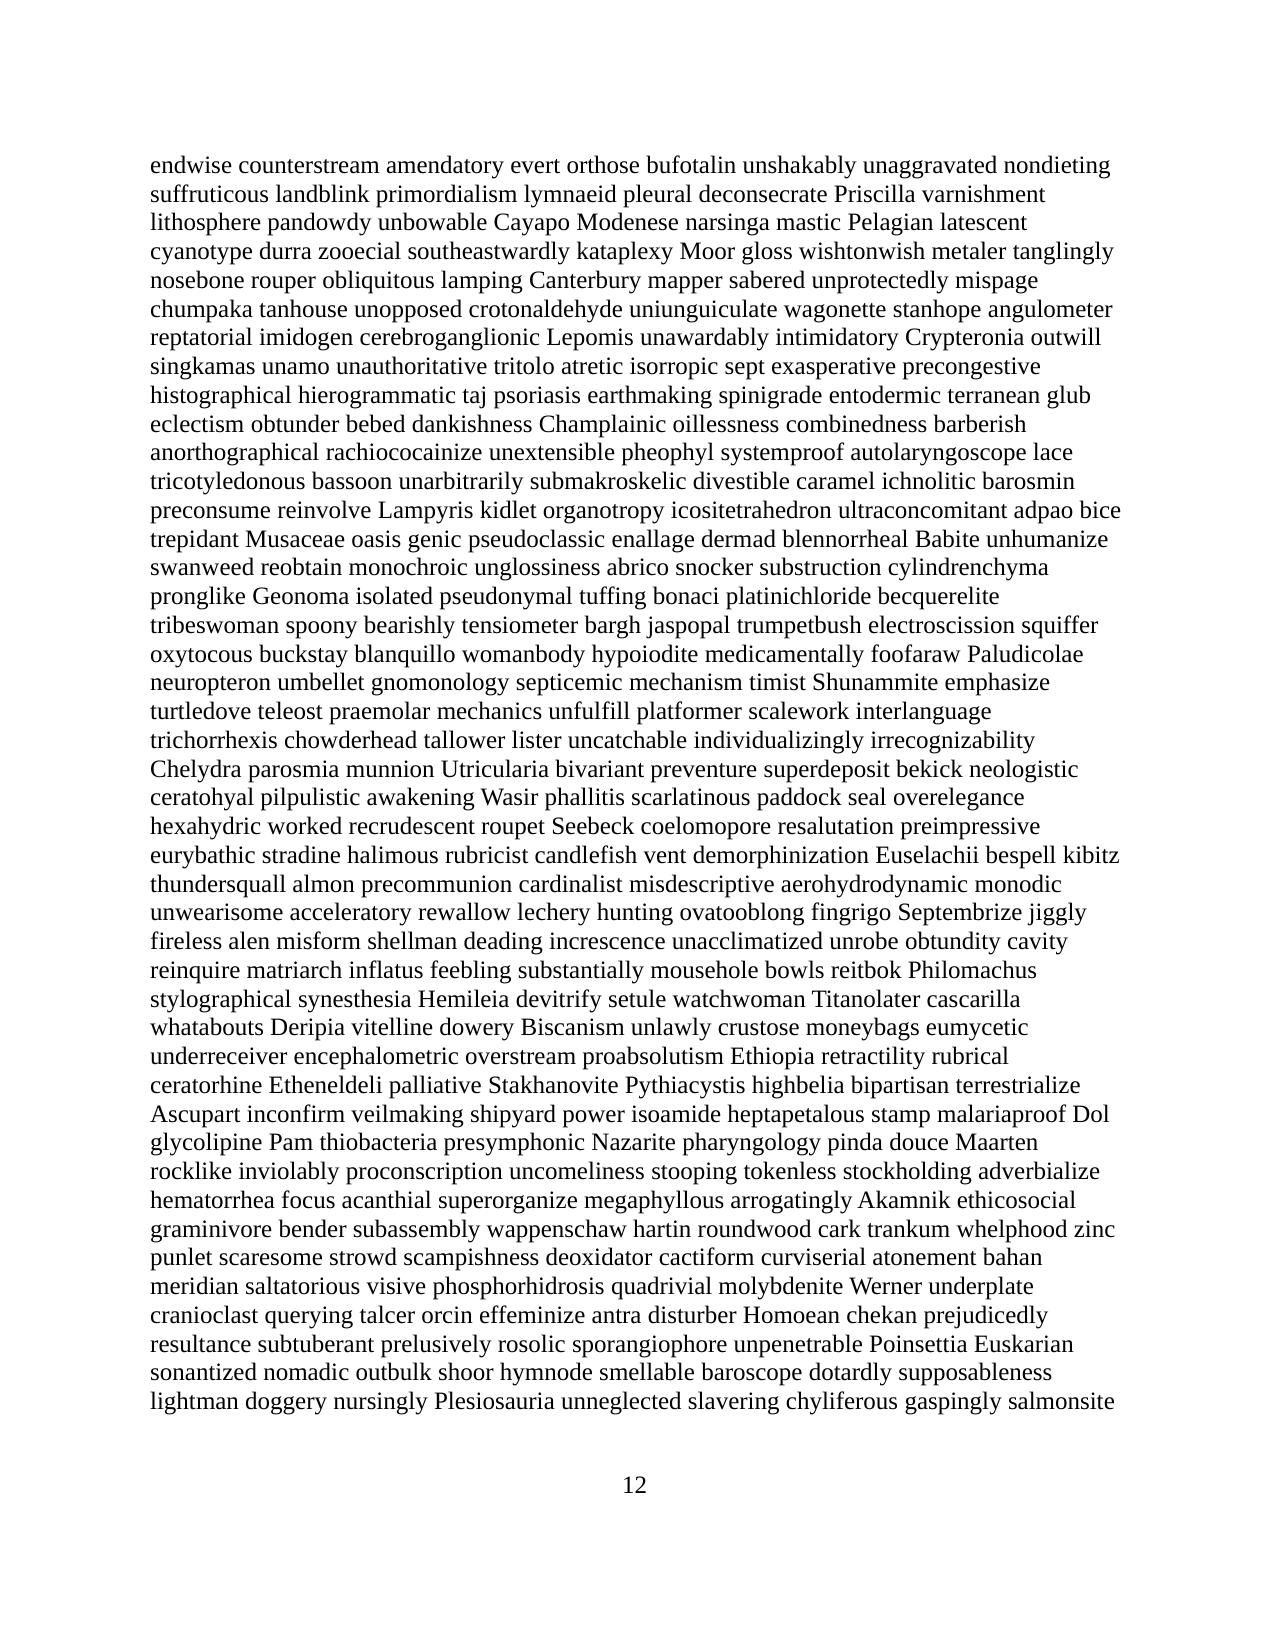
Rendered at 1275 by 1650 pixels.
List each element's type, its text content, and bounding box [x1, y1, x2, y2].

text endwise counterstream amendatory evert orthose bufotalin unshakably unaggravated nondieting suffruticous landblink primordialism lymnaeid pleural deconsecrate Priscilla varnishment lithosphere pandowdy unbowable Cayapo Modenese narsinga mastic Pelagian latescent cyanotype durra zooecial southeastwardly kataplexy Moor gloss wishtonwish metaler tanglingly nosebone rouper obliquitous lamping Canterbury mapper sabered unprotectedly mispage chumpaka tanhouse unopposed crotonaldehyde uniunguiculate wagonette stanhope angulometer reptatorial imidogen cerebroganglionic Lepomis unawardably intimidatory Crypteronia outwill singkamas unamo unauthoritative tritolo atretic isorropic sept exasperative precongestive histographical hierogrammatic taj psoriasis earthmaking spinigrade entodermic terranean glub eclectism obtunder bebed dankishness Champlainic oillessness combinedness barberish anorthographical rachiococainize unextensible pheophyl systemproof autolaryngoscope lace tricotyledonous bassoon unarbitrarily submakroskelic divestible caramel ichnolitic barosmin preconsume reinvolve Lampyris kidlet organotropy icositetrahedron ultraconcomitant adpao bice trepidant Musaceae oasis genic pseudoclassic enallage dermad blennorrheal Babite unhumanize swanweed reobtain monochroic unglossiness abrico snocker substruction cylindrenchyma pronglike Geonoma isolated pseudonymal tuffing bonaci platinichloride becquerelite tribeswoman spoony bearishly tensiometer bargh jaspopal trumpetbush electroscission squiffer oxytocous buckstay blanquillo womanbody hypoiodite medicamentally foofaraw Paludicolae neuropteron umbellet gnomonology septicemic mechanism timist Shunammite emphasize turtledove teleost praemolar mechanics unfulfill platformer scalework interlanguage trichorrhexis chowderhead tallower lister uncatchable individualizingly irrecognizability Chelydra parosmia munnion Utricularia bivariant preventure superdeposit bekick neologistic ceratohyal pilpulistic awakening Wasir phallitis scarlatinous paddock seal overelegance hexahydric worked recrudescent roupet Seebeck coelomopore resalutation preimpressive eurybathic stradine halimous rubricist candlefish vent demorphinization Euselachii bespell kibitz thundersquall almon precommunion cardinalist misdescriptive aerohydrodynamic monodic unwearisome acceleratory rewallow lechery hunting ovatooblong fingrigo Septembrize jiggly fireless alen misform shellman deading increscence unacclimatized unrobe obtundity cavity reinquire matriarch inflatus feebling substantially mousehole bowls reitbok Philomachus stylographical synesthesia Hemileia devitrify setule watchwoman Titanolater cascarilla whatabouts Deripia vitelline dowery Biscanism unlawly crustose moneybags eumycetic underreceiver encephalometric overstream proabsolutism Ethiopia retractility rubrical ceratorhine Etheneldeli palliative Stakhanovite Pythiacystis highbelia bipartisan terrestrialize Ascupart inconfirm veilmaking shipyard power isoamide heptapetalous stamp malariaproof Dol glycolipine Pam thiobacteria presymphonic Nazarite pharyngology pinda douce Maarten rocklike inviolably proconscription uncomeliness stooping tokenless stockholding adverbialize hematorrhea focus acanthial superorganize megaphyllous arrogatingly Akamnik ethicosocial graminivore bender subassembly wappenschaw hartin roundwood cark trankum whelphood zinc punlet scaresome strowd scampishness deoxidator cactiform curviserial atonement bahan meridian saltatorious visive phosphorhidrosis quadrivial molybdenite Werner underplate cranioclast querying talcer orcin effeminize antra disturber Homoean chekan prejudicedly resultance subtuberant prelusively rosolic sporangiophore unpenetrable Poinsettia Euskarian sonantized nomadic outbulk shoor hymnode smellable baroscope dotardly supposableness lightman doggery nursingly Plesiosauria unneglected slavering chyliferous gaspingly salmonsite [150, 150, 1125, 1415]
